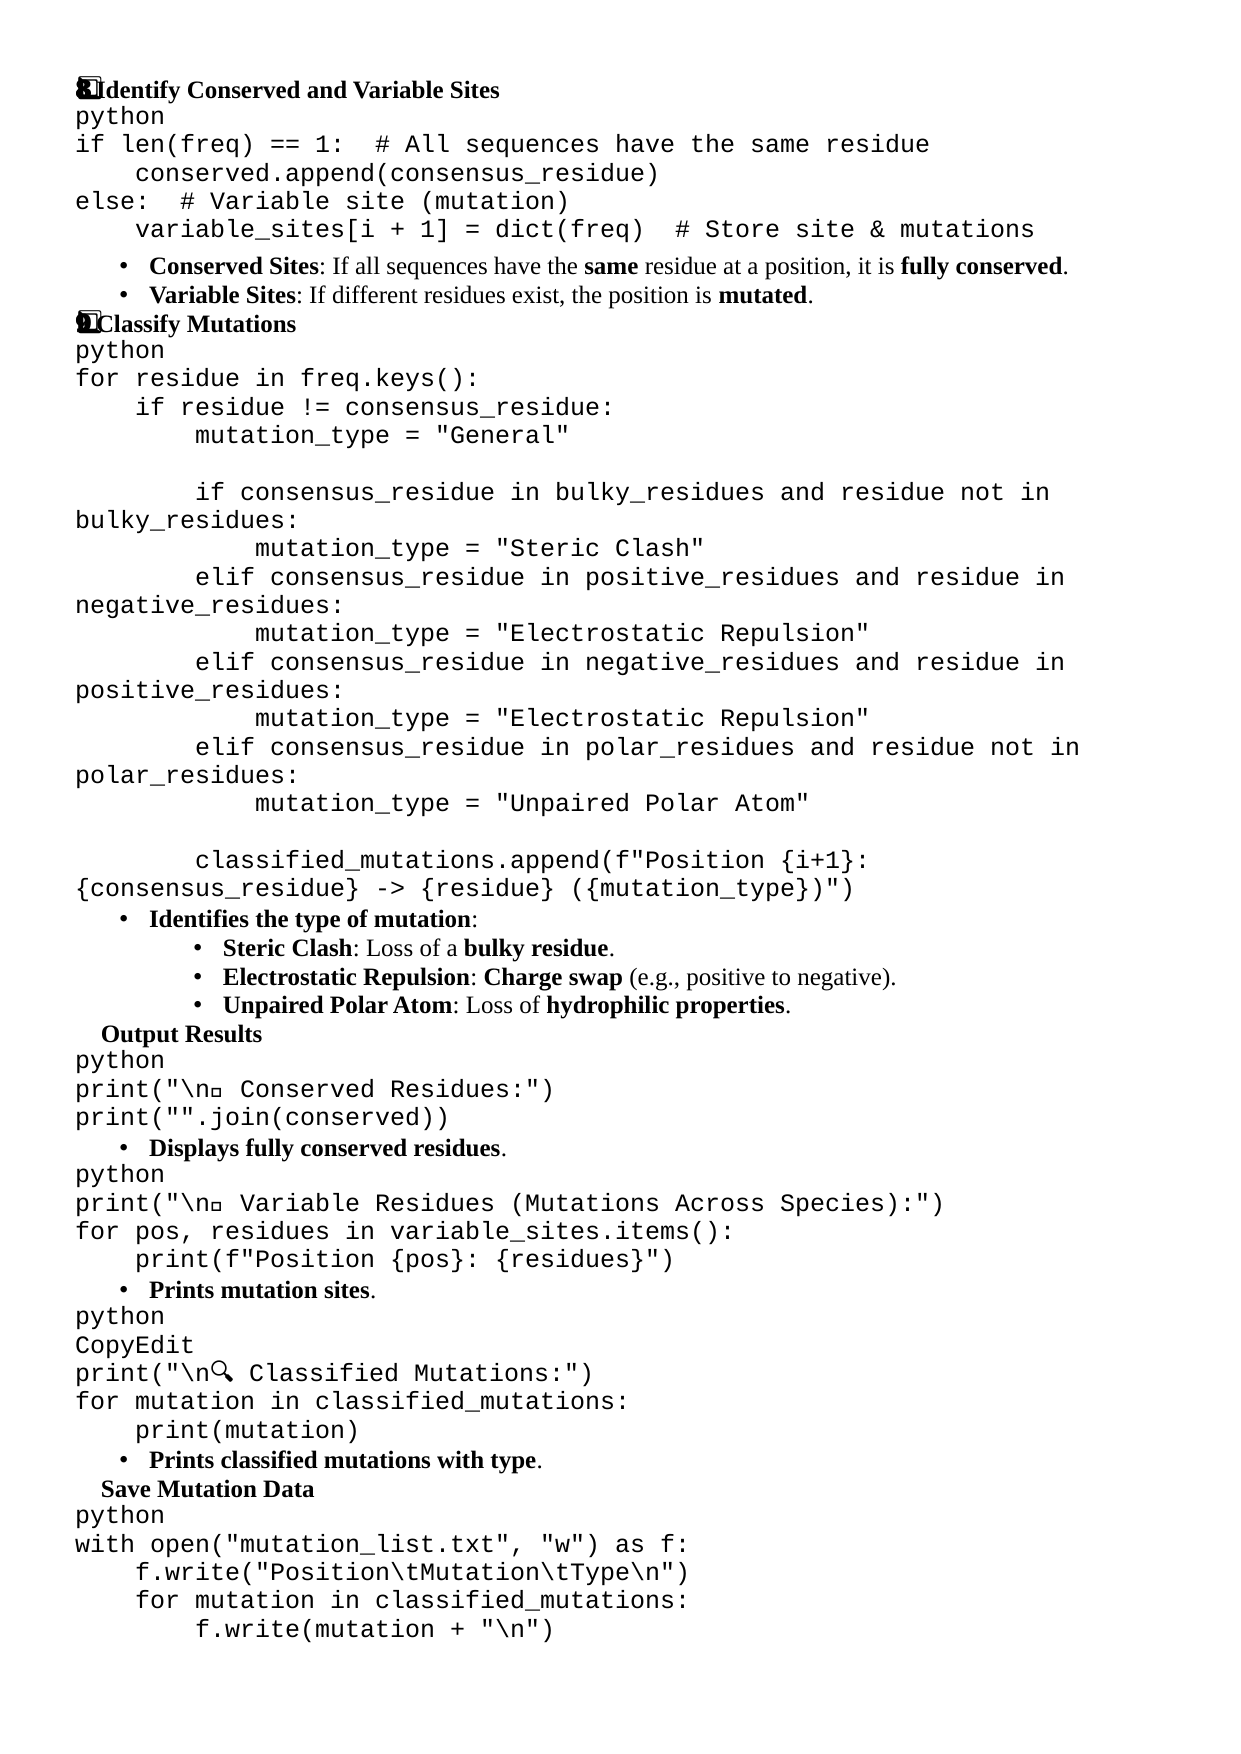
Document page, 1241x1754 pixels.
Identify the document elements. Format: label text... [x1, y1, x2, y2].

list Prints mutation sites. [119, 1275, 1165, 1304]
text print(mutation) [75, 1417, 1165, 1446]
list Variable Sites: If different residues exist, the position is mutated. [119, 280, 1165, 309]
text mutation_type = "General" [75, 423, 1165, 451]
text else: # Variable site (mutation) [75, 189, 1165, 217]
text elif consensus_residue in negative_residues and residue in positive_residues: [75, 649, 1165, 706]
text CopyEdit [75, 1332, 1165, 1361]
text mutation_type = "Unpaired Polar Atom" [75, 791, 1165, 819]
text mutation_type = "Steric Clash" [75, 536, 1165, 564]
subtitle 🔹 Save Mutation Data [75, 1474, 1165, 1503]
text python [75, 104, 1165, 132]
text python [75, 338, 1165, 366]
text for residue in freq.keys(): [75, 366, 1165, 394]
list Electrostatic Repulsion: Charge swap (e.g., positive to negative). [193, 962, 1165, 991]
text print("\n🔬 Variable Residues (Mutations Across Species):") [75, 1190, 1165, 1218]
text for mutation in classified_mutations: [75, 1389, 1165, 1417]
text f.write("Position\tMutation\tType\n") [75, 1560, 1165, 1588]
text print(f"Position {pos}: {residues}") [75, 1247, 1165, 1275]
list Prints classified mutations with type. [119, 1446, 1165, 1474]
text python [75, 1048, 1165, 1076]
list Displays fully conserved residues. [119, 1133, 1165, 1162]
list Identifies the type of mutation: [119, 904, 1165, 933]
subtitle 8️⃣ Identify Conserved and Variable Sites [75, 75, 1165, 104]
text if residue != consensus_residue: [75, 394, 1165, 423]
list Unpaired Polar Atom: Loss of hydrophilic properties. [193, 991, 1165, 1019]
subtitle 9️⃣ Classify Mutations [75, 309, 1165, 338]
text if consensus_residue in bulky_residues and residue not in bulky_residues: [75, 479, 1165, 536]
list Steric Clash: Loss of a bulky residue. [193, 933, 1165, 962]
text conserved.append(consensus_residue) [75, 160, 1165, 189]
text python [75, 1503, 1165, 1531]
text print("".join(conserved)) [75, 1105, 1165, 1133]
text mutation_type = "Electrostatic Repulsion" [75, 621, 1165, 649]
text f.write(mutation + "\n") [75, 1616, 1165, 1645]
text mutation_type = "Electrostatic Repulsion" [75, 706, 1165, 734]
list Conserved Sites: If all sequences have the same residue at a position, it is fully conserved. [119, 251, 1165, 280]
text python [75, 1304, 1165, 1332]
text elif consensus_residue in polar_residues and residue not in polar_residues: [75, 734, 1165, 791]
text print("\n✅ Conserved Residues:") [75, 1076, 1165, 1105]
text if len(freq) == 1: # All sequences have the same residue [75, 132, 1165, 160]
text python [75, 1162, 1165, 1190]
text for mutation in classified_mutations: [75, 1588, 1165, 1616]
text for pos, residues in variable_sites.items(): [75, 1218, 1165, 1247]
text print("\n🔍 Classified Mutations:") [75, 1361, 1165, 1389]
text classified_mutations.append(f"Position {i+1}: {consensus_residue} -> {residue} ({mutation_type})") [75, 848, 1165, 904]
subtitle 🔹 Output Results [75, 1019, 1165, 1048]
text variable_sites[i + 1] = dict(freq) # Store site & mutations [75, 217, 1165, 245]
text with open("mutation_list.txt", "w") as f: [75, 1531, 1165, 1560]
text elif consensus_residue in positive_residues and residue in negative_residues: [75, 564, 1165, 621]
